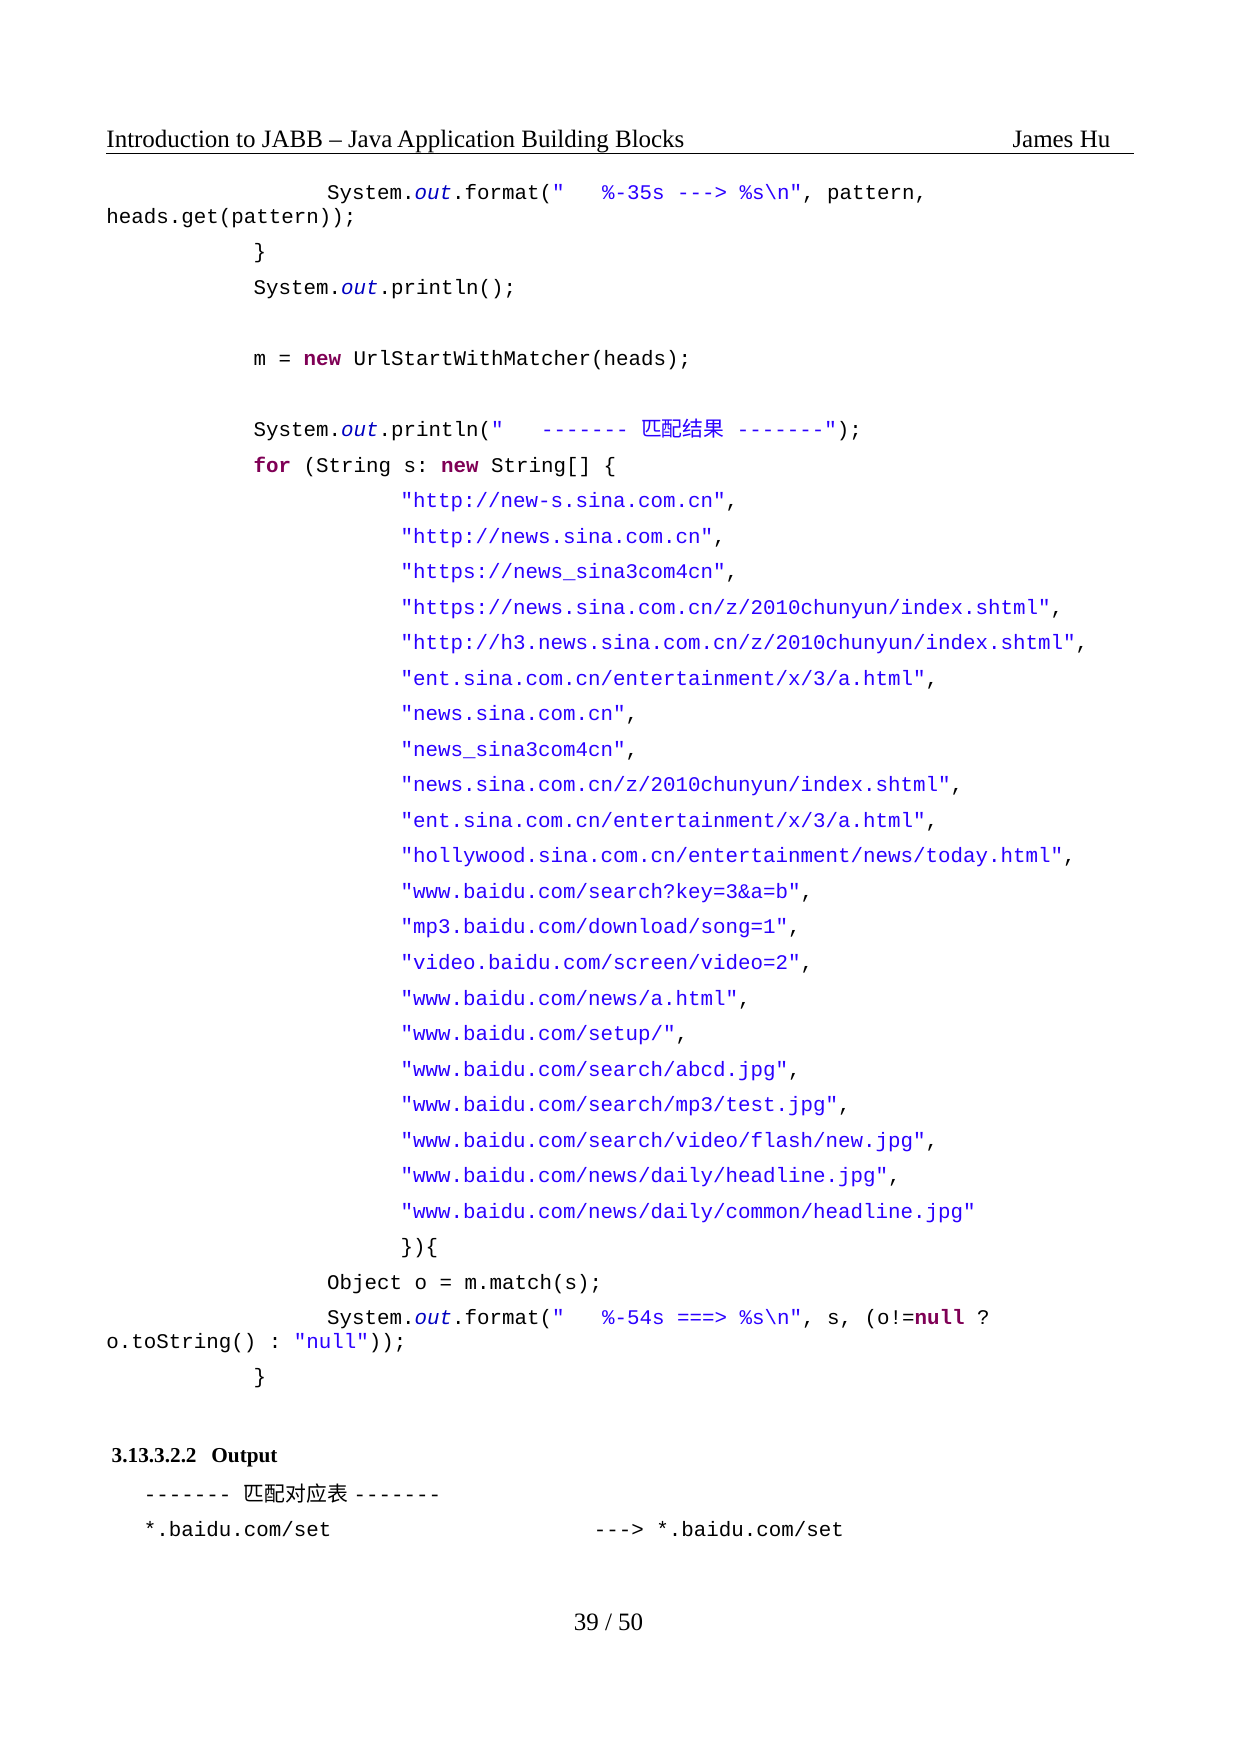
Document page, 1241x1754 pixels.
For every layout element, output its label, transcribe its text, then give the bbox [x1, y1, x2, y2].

text System.out.println(" ------- 匹配结果 -------"); [106, 419, 1134, 443]
text "video.baidu.com/screen/video=2", [106, 952, 1134, 976]
text "news_sina3com4cn", [106, 739, 1134, 762]
text *.baidu.com/set ---> *.baidu.com/set [106, 1519, 1134, 1543]
text "http://h3.news.sina.com.cn/z/2010chunyun/index.shtml", [106, 632, 1134, 656]
text "https://news.sina.com.cn/z/2010chunyun/index.shtml", [106, 597, 1134, 620]
text "www.baidu.com/search/mp3/test.jpg", [106, 1094, 1134, 1118]
text }){ [106, 1236, 1134, 1260]
text System.out.format(" %-54s ===> %s\n", s, (o!=null ? o.toString() : "null")); [106, 1307, 1134, 1354]
text "www.baidu.com/search/video/flash/new.jpg", [106, 1129, 1134, 1153]
text "http://new-s.sina.com.cn", [106, 490, 1134, 514]
text "www.baidu.com/news/a.html", [106, 987, 1134, 1011]
text "www.baidu.com/news/daily/headline.jpg", [106, 1165, 1134, 1189]
subtitle Output [106, 1442, 1134, 1467]
text "news.sina.com.cn/z/2010chunyun/index.shtml", [106, 774, 1134, 798]
text "ent.sina.com.cn/entertainment/x/3/a.html", [106, 668, 1134, 691]
text for (String s: new String[] { [106, 455, 1134, 478]
text Object o = m.match(s); [106, 1272, 1134, 1295]
text "www.baidu.com/news/daily/common/headline.jpg" [106, 1201, 1134, 1224]
text "mp3.baidu.com/download/song=1", [106, 916, 1134, 940]
text "www.baidu.com/search/abcd.jpg", [106, 1058, 1134, 1082]
text "news.sina.com.cn", [106, 703, 1134, 727]
text } [106, 1366, 1134, 1390]
text "hollywood.sina.com.cn/entertainment/news/today.html", [106, 845, 1134, 869]
text "https://news_sina3com4cn", [106, 561, 1134, 585]
text ------- 匹配对应表 ------- [106, 1479, 1134, 1507]
text System.out.println(); [106, 277, 1134, 301]
text System.out.format(" %-35s ---> %s\n", pattern, heads.get(pattern)); [106, 182, 1134, 230]
text "www.baidu.com/search?key=3&a=b", [106, 881, 1134, 904]
text "www.baidu.com/setup/", [106, 1023, 1134, 1047]
text } [106, 242, 1134, 265]
text "ent.sina.com.cn/entertainment/x/3/a.html", [106, 810, 1134, 833]
text m = new UrlStartWithMatcher(heads); [106, 348, 1134, 372]
text "http://news.sina.com.cn", [106, 526, 1134, 549]
